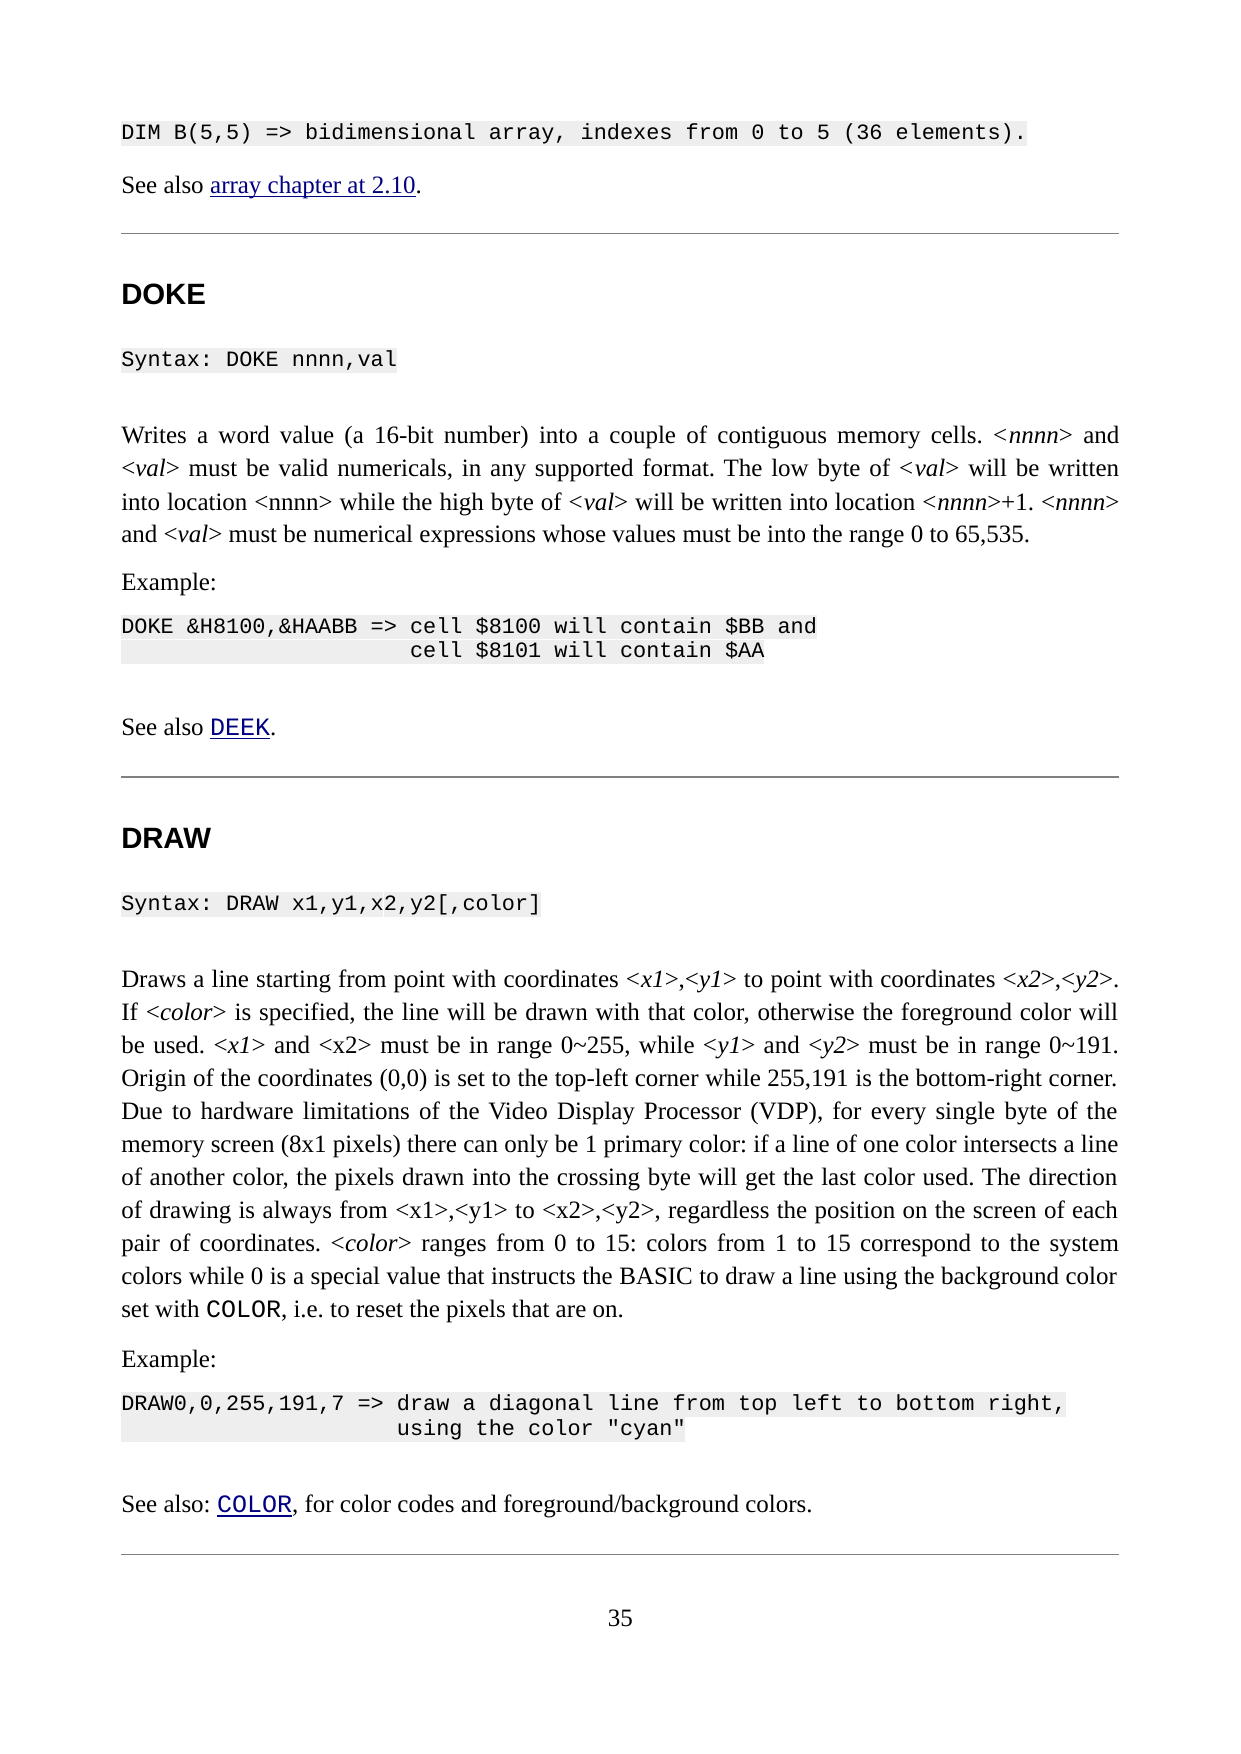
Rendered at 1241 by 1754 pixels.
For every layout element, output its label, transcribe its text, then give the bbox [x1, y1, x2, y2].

text Example: [121, 567, 1119, 596]
text Draws a line starting from point with coordinates <x1>,<y1> to point with coordinates <x2>,<y2>. If <color> is specified, the line will be drawn with that color, otherwise the foreground color will be used. <x1> and <x2> must be in range 0~255, while <y1> and <y2> must be in range 0~191. Origin of the coordinates (0,0) is set to the top-left corner while 255,191 is the bottom-right corner. Due to hardware limitations of the Video Display Processor (VDP), for every single byte of the memory screen (8x1 pixels) there can only be 1 primary color: if a line of one color intersects a line of another color, the pixels drawn into the crossing byte will get the last color used. The direction of drawing is always from <x1>,<y1> to <x2>,<y2>, regardless the position on the screen of each pair of coordinates. <color> ranges from 0 to 15: colors from 1 to 15 correspond to the system colors while 0 is a special value that instructs the BASIC to draw a line using the background color set with COLOR, i.e. to reset the pixels that are on. [121, 964, 1119, 1325]
text cell $8101 will contain $AA [121, 639, 1119, 664]
text Example: [121, 1344, 1119, 1373]
text See also array chapter at 2.10. [121, 171, 1119, 199]
text DOKE &H8100,&HAABB => cell $8100 will contain $BB and [817, 615, 1119, 639]
text Writes a word value (a 16-bit number) into a couple of contiguous memory cells. <nnnn> and <val> must be valid numericals, in any supported format. The low byte of <val> will be written into location <nnnn> while the high byte of <val> will be written into location <nnnn>+1. <nnnn> and <val> must be numerical expressions whose values must be into the range 0 to 65,535. [121, 421, 1119, 548]
text using the color "cyan" [685, 1417, 1119, 1442]
subtitle DRAW [121, 821, 1119, 854]
text See also: COLOR, for color codes and foreground/background colors. [121, 1489, 1119, 1520]
subtitle DOKE [121, 277, 1119, 311]
text DIM B(5,5) => bidimensional array, indexes from 0 to 5 (36 elements). [1027, 121, 1119, 146]
text Syntax: DRAW x1,y1,x2,y2[,color] [541, 892, 1119, 917]
text Syntax: DOKE nnnn,val [357, 348, 1119, 373]
text See also DEEK. [121, 712, 1119, 743]
